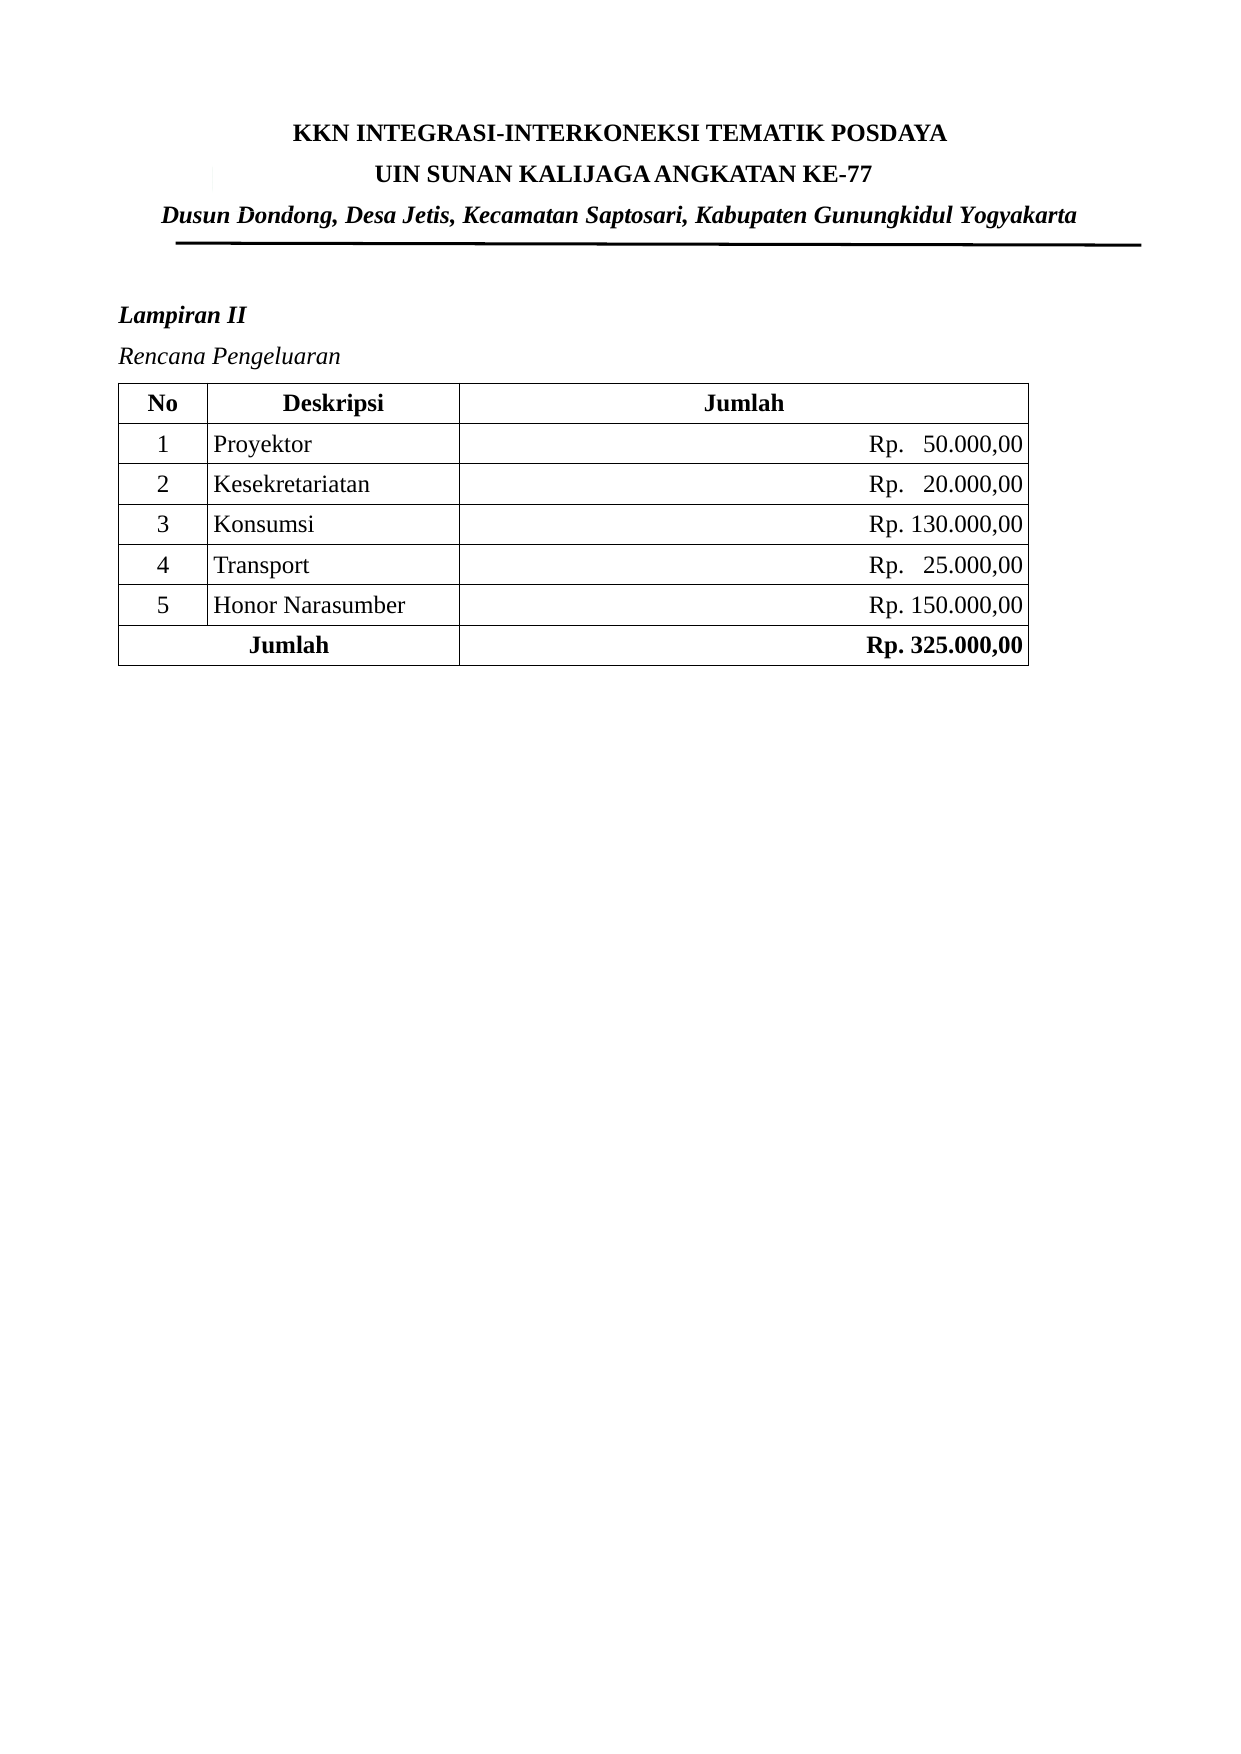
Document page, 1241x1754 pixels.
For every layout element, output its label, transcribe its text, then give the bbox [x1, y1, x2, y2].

table_header No [119, 384, 207, 423]
table_cell Konsumsi [208, 505, 459, 544]
table_cell 3 [119, 505, 207, 544]
table_cell Rp. 130.000,00 [460, 505, 1028, 544]
text Lampiran II [118, 300, 1122, 329]
table_cell Transport [208, 545, 459, 584]
table_cell 2 [119, 464, 207, 503]
table_cell Jumlah [119, 626, 459, 665]
table_header Jumlah [460, 384, 1028, 423]
table_cell Rp. 325.000,00 [460, 626, 1028, 665]
table_cell 4 [119, 545, 207, 584]
table_cell Rp. 25.000,00 [460, 545, 1028, 584]
table_cell Rp. 150.000,00 [460, 585, 1028, 624]
table_cell Rp. 20.000,00 [460, 464, 1028, 503]
table_cell Proyektor [208, 424, 459, 463]
table_cell Kesekretariatan [208, 464, 459, 503]
table_cell Honor Narasumber [208, 585, 459, 624]
table_cell 5 [119, 585, 207, 624]
text Rencana Pengeluaran [118, 341, 1122, 370]
table_cell 1 [119, 424, 207, 463]
table_cell Rp. 50.000,00 [460, 424, 1028, 463]
table_header Deskripsi [208, 384, 459, 423]
